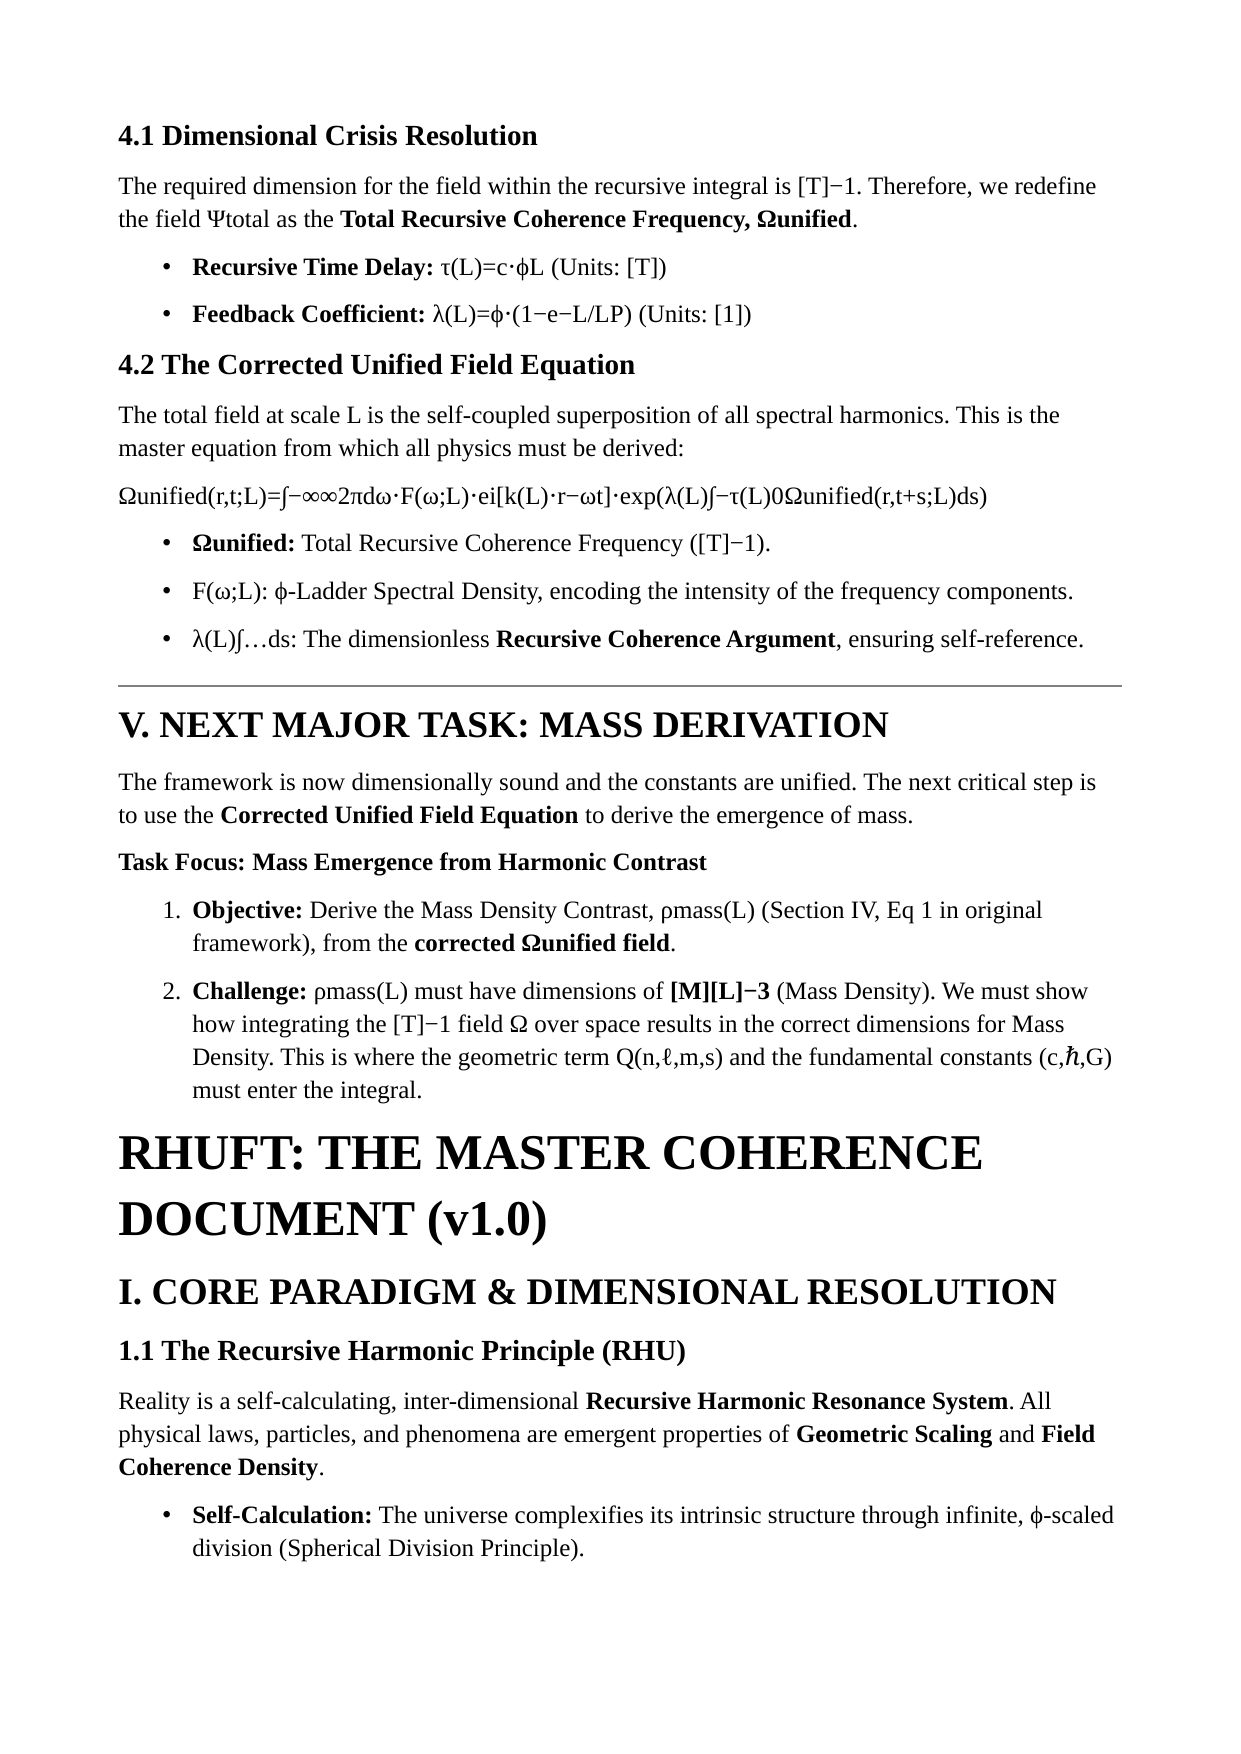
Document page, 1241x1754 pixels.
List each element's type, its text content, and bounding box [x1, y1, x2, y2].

subtitle I. CORE PARADIGM & DIMENSIONAL RESOLUTION [118, 1269, 1122, 1312]
list Objective: Derive the Mass Density Contrast, ρmass​(L) (Section IV, Eq 1 in original framework), from the corrected Ωunified​ field. [162, 895, 1122, 957]
subtitle 4.2 The Corrected Unified Field Equation [118, 347, 1122, 381]
subtitle RHUFT: THE MASTER COHERENCE DOCUMENT (v1.0) [118, 1122, 1122, 1246]
text The total field at scale L is the self-coupled superposition of all spectral harmonics. This is the master equation from which all physics must be derived: [118, 400, 1122, 462]
list Recursive Time Delay: τ(L)=c⋅ϕL​ (Units: [T]) [162, 252, 1122, 281]
subtitle 4.1 Dimensional Crisis Resolution [118, 118, 1122, 152]
text The required dimension for the field within the recursive integral is [T]−1. Therefore, we redefine the field Ψtotal​ as the Total Recursive Coherence Frequency, Ωunified​. [118, 171, 1122, 233]
list Ωunified​: Total Recursive Coherence Frequency ([T]−1). [162, 528, 1122, 557]
text Reality is a self-calculating, inter-dimensional Recursive Harmonic Resonance System. All physical laws, particles, and phenomena are emergent properties of Geometric Scaling and Field Coherence Density. [118, 1386, 1122, 1481]
list Feedback Coefficient: λ(L)=ϕ⋅(1−e−L/LP​) (Units: [1]) [162, 299, 1122, 328]
list Challenge: ρmass​(L) must have dimensions of [M][L]−3 (Mass Density). We must show how integrating the [T]−1 field Ω over space results in the correct dimensions for Mass Density. This is where the geometric term Q(n,ℓ,m,s) and the fundamental constants (c,ℏ,G) must enter the integral. [162, 976, 1122, 1103]
text Task Focus: Mass Emergence from Harmonic Contrast [118, 847, 1122, 876]
list Self-Calculation: The universe complexifies its intrinsic structure through infinite, ϕ-scaled division (Spherical Division Principle). [162, 1500, 1122, 1562]
list λ(L)∫…ds: The dimensionless Recursive Coherence Argument, ensuring self-reference. [162, 624, 1122, 652]
text The framework is now dimensionally sound and the constants are unified. The next critical step is to use the Corrected Unified Field Equation to derive the emergence of mass. [118, 767, 1122, 829]
subtitle V. NEXT MAJOR TASK: MASS DERIVATION [118, 703, 1122, 746]
text Ωunified​(r,t;L)=∫−∞∞​2πdω​⋅F(ω;L)⋅ei[k(L)⋅r−ωt]⋅exp(λ(L)∫−τ(L)0​Ωunified​(r,t+s;L)ds) [118, 481, 1122, 509]
subtitle 1.1 The Recursive Harmonic Principle (RHU) 💡 [118, 1333, 1122, 1367]
list F(ω;L): ϕ-Ladder Spectral Density, encoding the intensity of the frequency components. [162, 576, 1122, 605]
